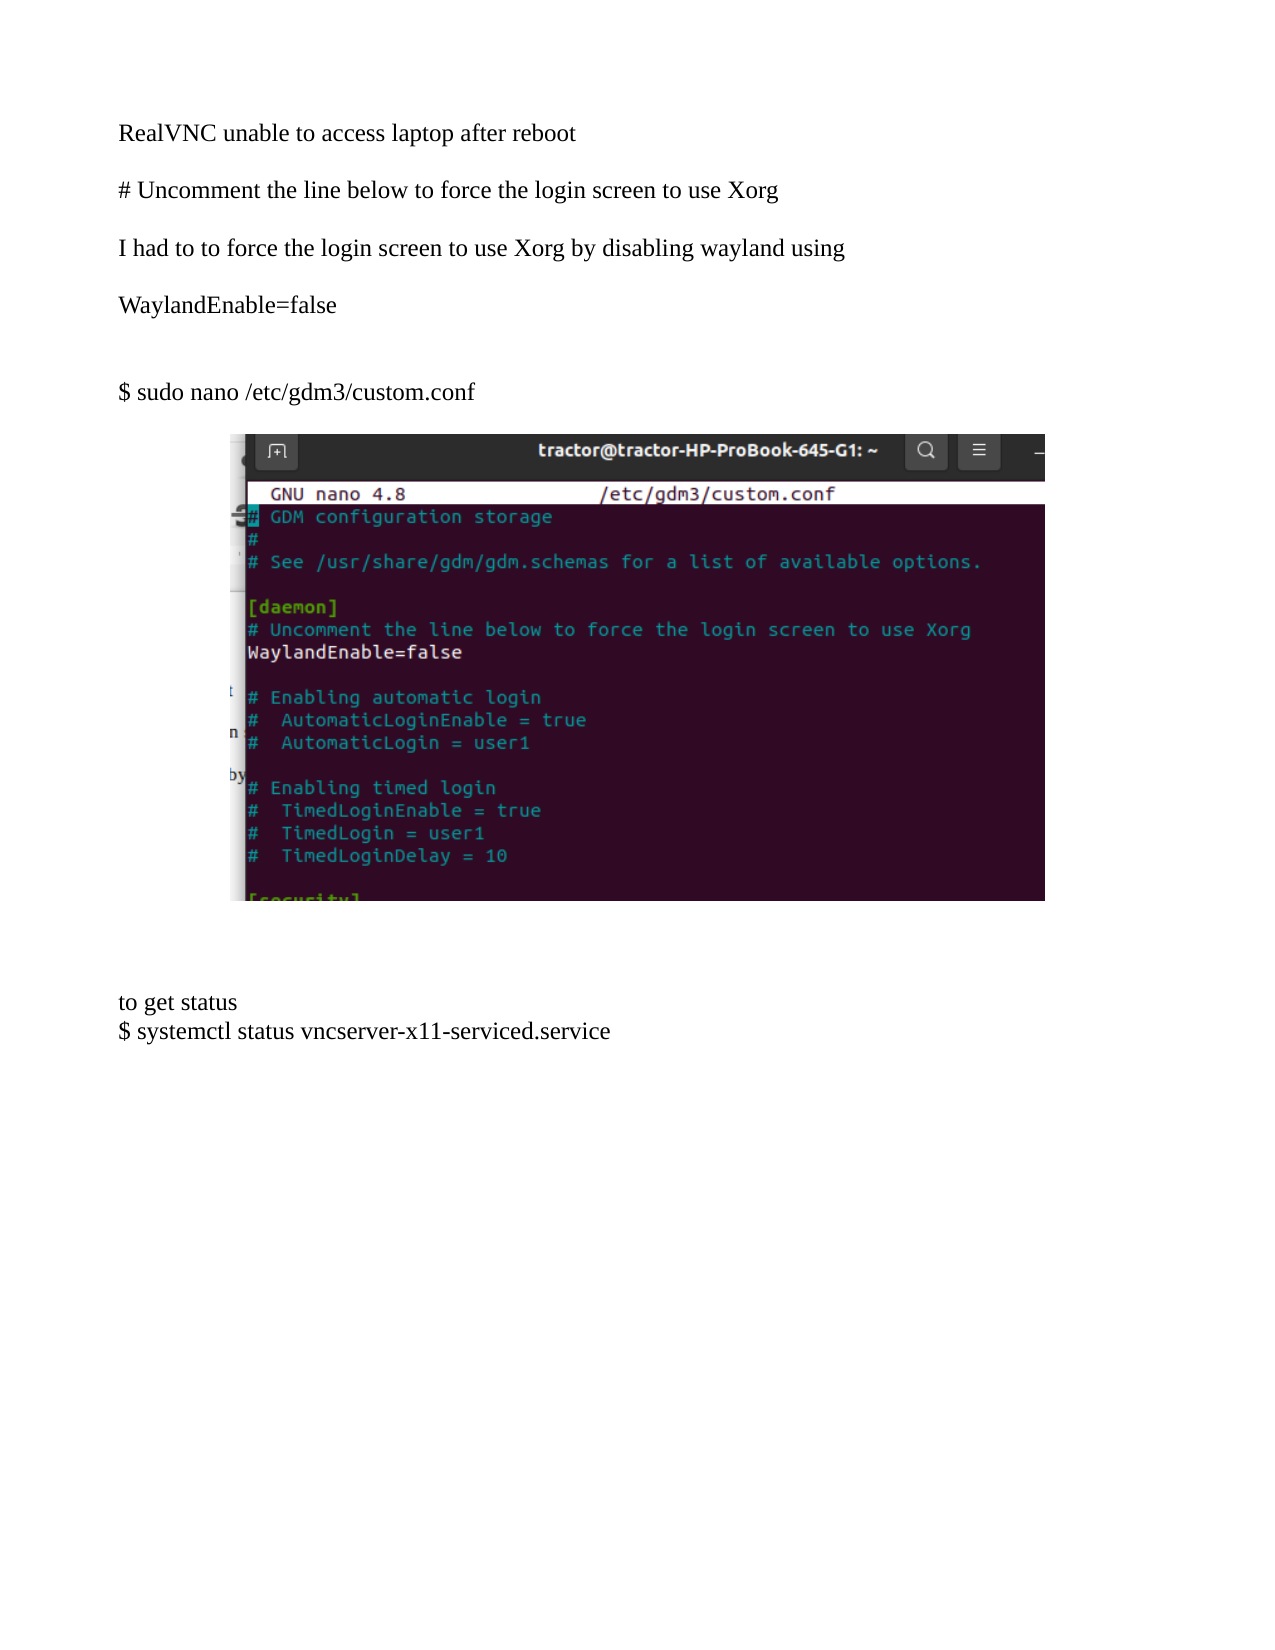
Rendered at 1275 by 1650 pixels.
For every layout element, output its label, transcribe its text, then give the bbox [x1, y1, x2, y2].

text RealVNC unable to access laptop after reboot [118, 118, 1157, 147]
text I had to to force the login screen to use Xorg by disabling wayland using [118, 233, 1157, 262]
text $ sudo nano /etc/gdm3/custom.conf [118, 377, 1157, 406]
text # Uncomment the line below to force the login screen to use Xorg [118, 176, 1157, 204]
picture [230, 434, 1045, 901]
text to get status [118, 987, 1157, 1016]
text WaylandEnable=false [118, 291, 1157, 319]
text $ systemctl status vncserver-x11-serviced.service [118, 1016, 1157, 1045]
